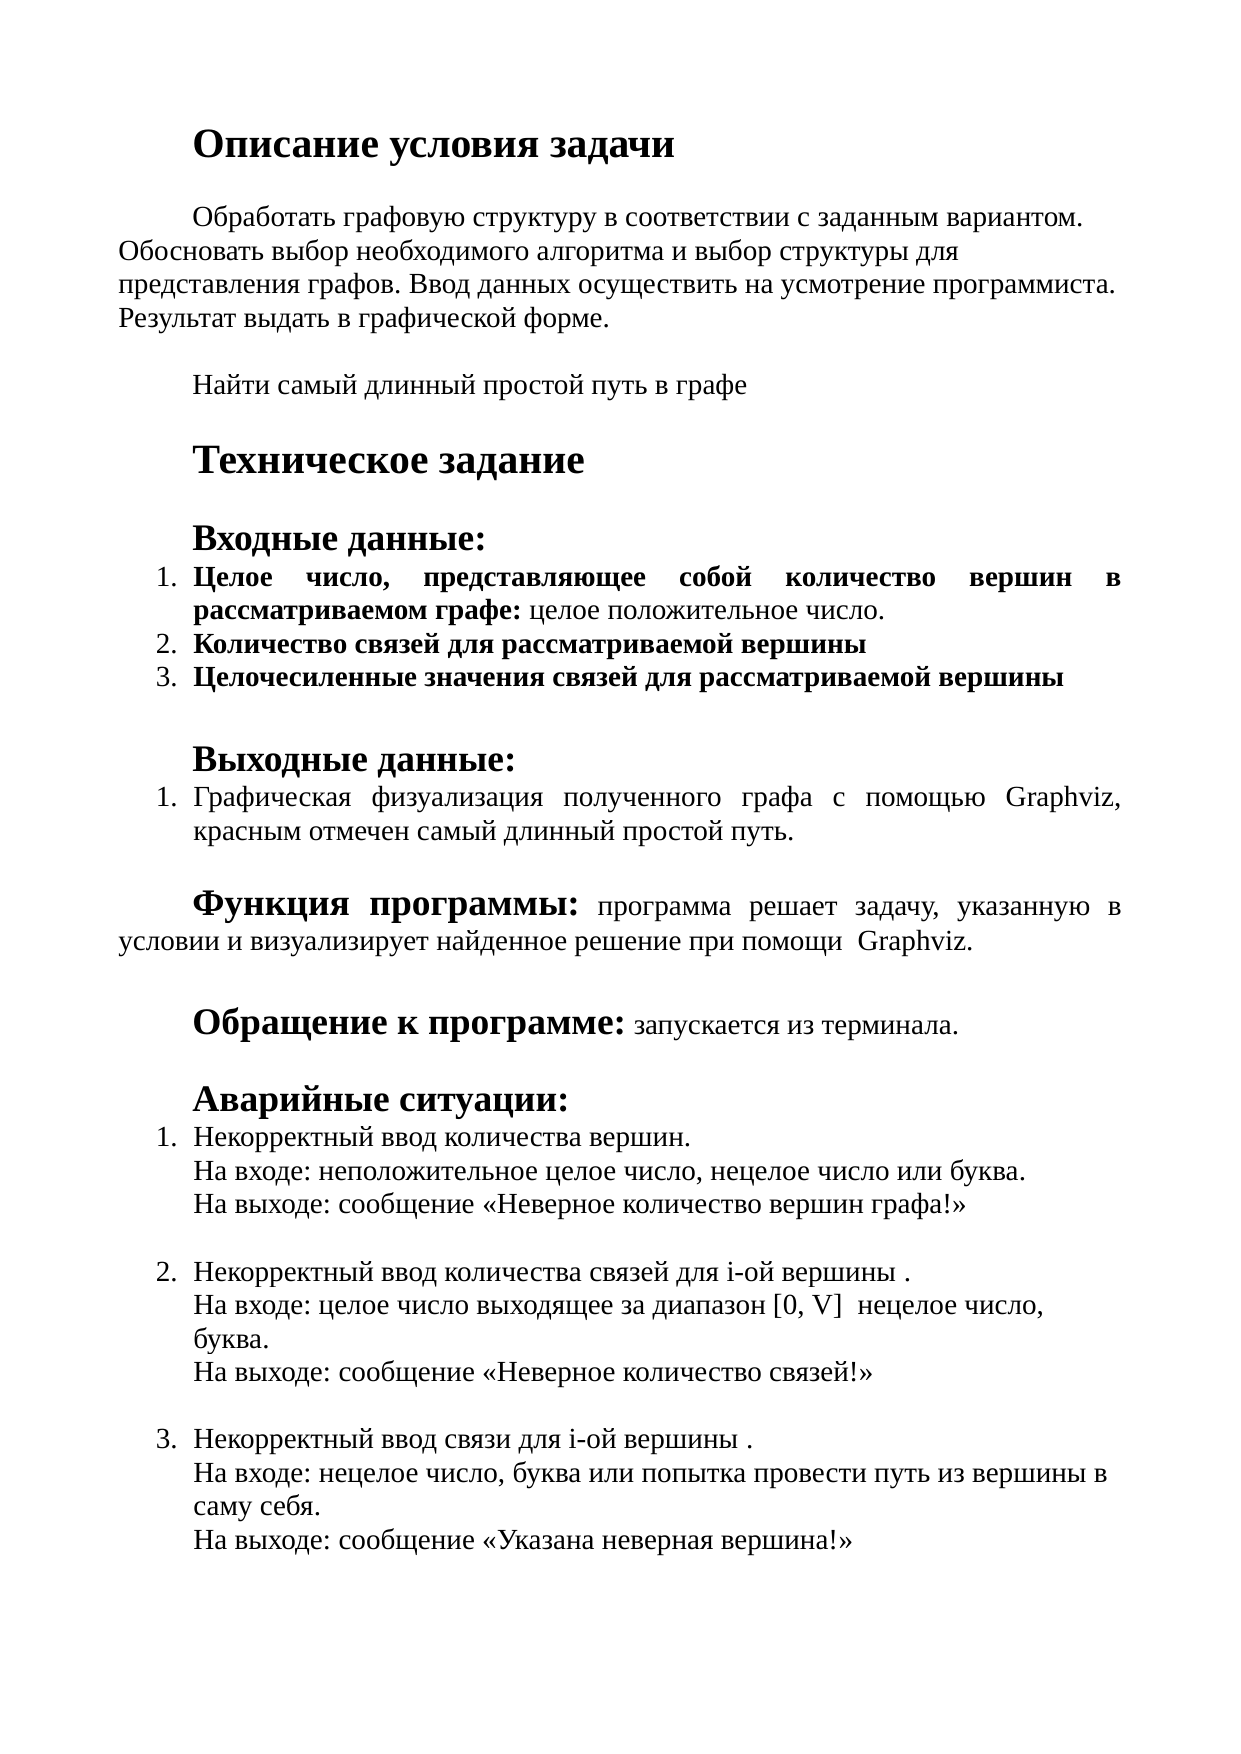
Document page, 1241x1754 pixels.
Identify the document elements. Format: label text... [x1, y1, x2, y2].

text Обработать графовую структуру в соответствии с заданным вариантом. Обосновать выбор необходимого алгоритма и выбор структуры для представления графов. Ввод данных осуществить на усмотрение программиста. Результат выдать в графической форме. [118, 199, 1122, 334]
list Некорректный ввод связи для i-ой вершины . На входе: нецелое число, буква или попытка провести путь из вершины в саму себя. На выходе: сообщение «Указана неверная вершина!» [156, 1421, 1122, 1556]
text Входные данные: [118, 516, 1122, 559]
list Целое число, представляющее собой количество вершин в рассматриваемом графе: целое положительное число. [156, 559, 1122, 626]
list Количество связей для рассматриваемой вершины [156, 626, 1122, 659]
text Обращение к программе: запускается из терминала. [118, 1000, 1122, 1043]
text Функция программы: программа решает задачу, указанную в условии и визуализирует найденное решение при помощи Graphviz. [118, 880, 1122, 957]
list Графическая физуализация полученного графа с помощью Graphviz, красным отмечен самый длинный простой путь. [156, 779, 1122, 846]
text Описание условия задачи [118, 118, 1122, 166]
text Аварийные ситуации: [118, 1076, 1122, 1119]
text Найти самый длинный простой путь в графе [118, 334, 1122, 401]
text Техническое задание [118, 434, 1122, 482]
text Выходные данные: [118, 736, 1122, 779]
list Некорректный ввод количества связей для i-ой вершины . На входе: целое число выходящее за диапазон [0, V] нецелое число, буква. На выходе: сообщение «Неверное количество связей!» [156, 1254, 1122, 1388]
list Некорректный ввод количества вершин. На входе: неположительное целое число, нецелое число или буква. На выходе: сообщение «Неверное количество вершин графа!» [156, 1119, 1122, 1220]
list Целочесиленные значения связей для рассматриваемой вершины [156, 659, 1122, 693]
